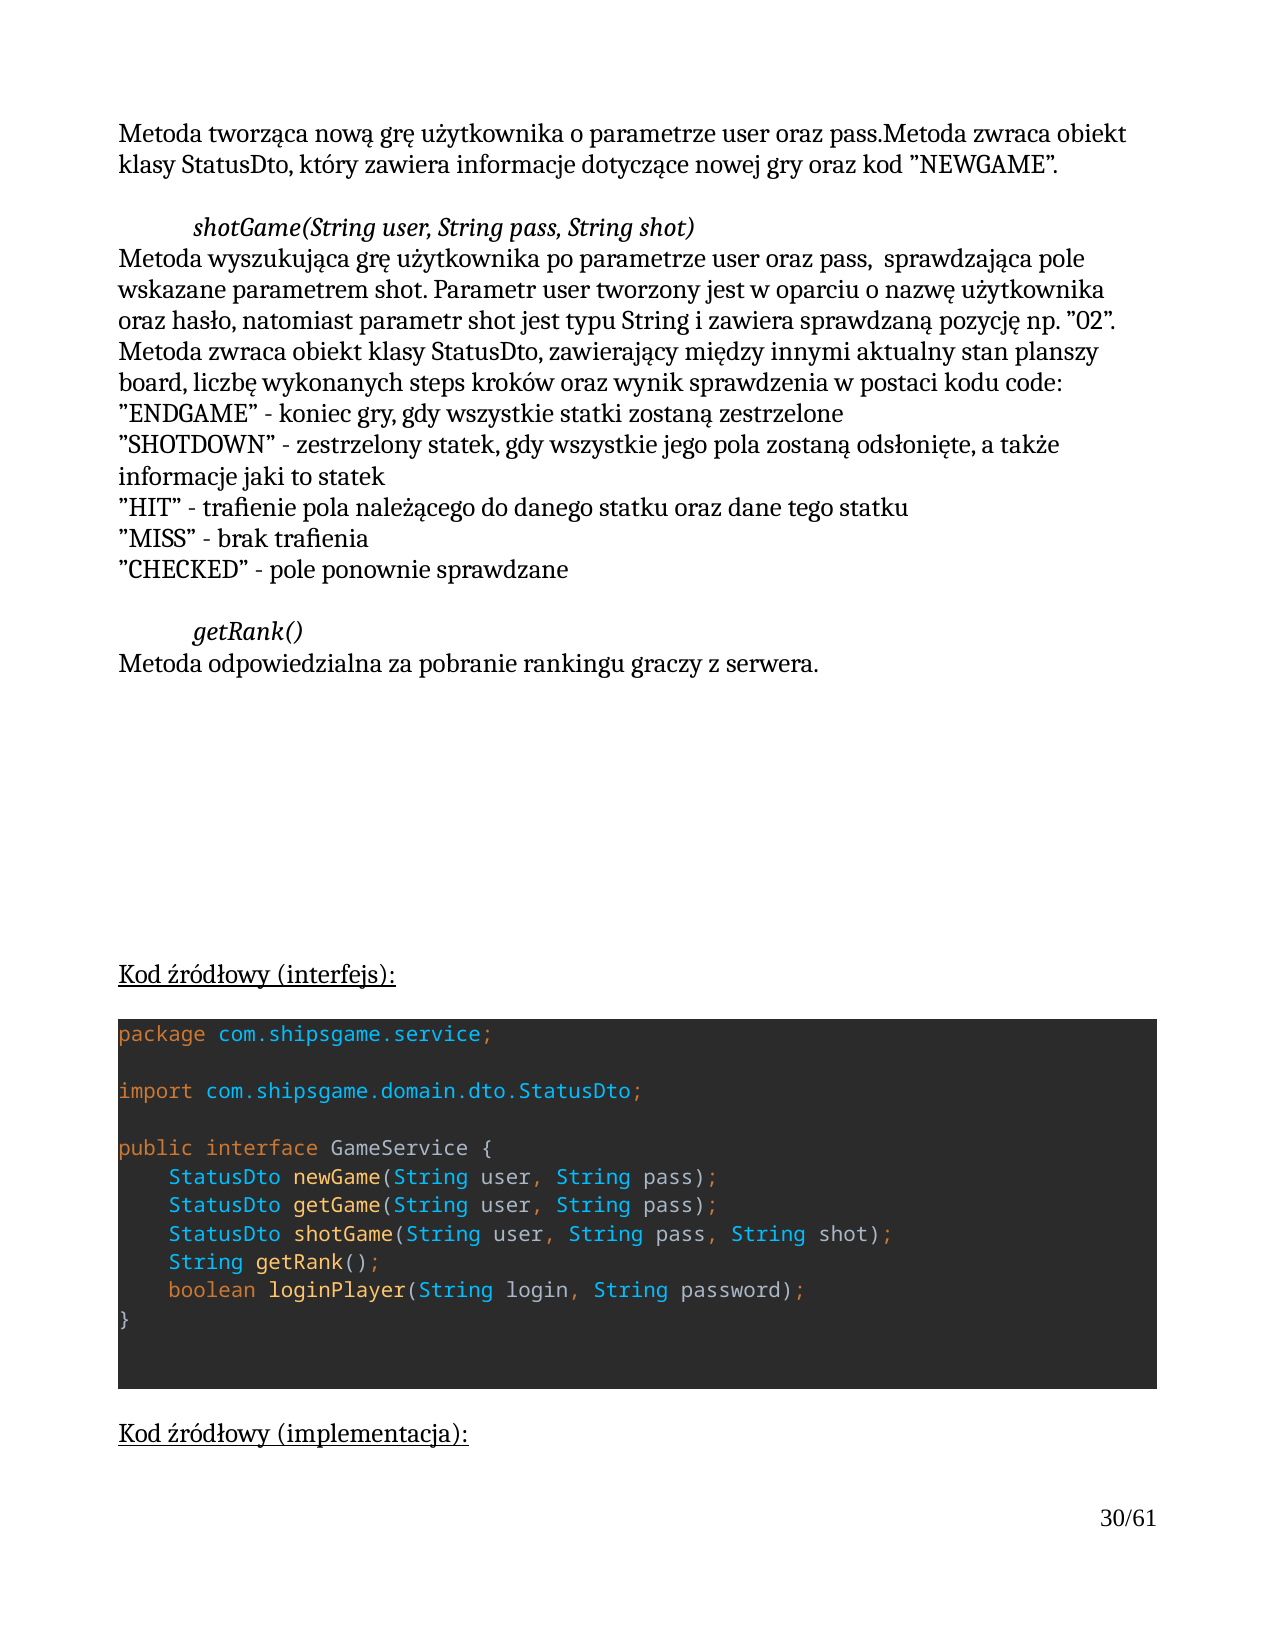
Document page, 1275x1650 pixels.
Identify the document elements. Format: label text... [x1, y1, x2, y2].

text Kod źródłowy (interfejs): [118, 959, 1157, 990]
text Kod źródłowy (implementacja): [118, 1418, 1157, 1449]
text getRank() [118, 616, 1157, 648]
text Metoda tworząca nową grę użytkownika o parametrze user oraz pass.Metoda zwraca obiekt klasy StatusDto, który zawiera informacje dotyczące nowej gry oraz kod ”NEWGAME”. [118, 118, 1157, 180]
text package com.shipsgame.service; import com.shipsgame.domain.dto.StatusDto; public interface GameService { StatusDto newGame(String user, String pass); StatusDto getGame(String user, String pass); StatusDto shotGame(String user, String pass, String shot); String getRank(); boolean loginPlayer(String login, String password); } [118, 1019, 1157, 1361]
text ”ENDGAME” - koniec gry, gdy wszystkie statki zostaną zestrzelone [118, 398, 1157, 429]
text ”CHECKED” - pole ponownie sprawdzane [118, 554, 1157, 585]
text ”MISS” - brak traﬁenia [118, 523, 1157, 554]
text Metoda wyszukująca grę użytkownika po parametrze user oraz pass, sprawdzająca pole wskazane parametrem shot. Parametr user tworzony jest w oparciu o nazwę użytkownika oraz hasło, natomiast parametr shot jest typu String i zawiera sprawdzaną pozycję np. ”02”. Metoda zwraca obiekt klasy StatusDto, zawierający między innymi aktualny stan planszy board, liczbę wykonanych steps kroków oraz wynik sprawdzenia w postaci kodu code: [118, 243, 1157, 398]
text ”SHOTDOWN” - zestrzelony statek, gdy wszystkie jego pola zostaną odsłonięte, a także informacje jaki to statek [118, 429, 1157, 492]
text Metoda odpowiedzialna za pobranie rankingu graczy z serwera. [118, 648, 1157, 679]
text ”HIT” - traﬁenie pola należącego do danego statku oraz dane tego statku [118, 492, 1157, 523]
text shotGame(String user, String pass, String shot) [118, 212, 1157, 243]
